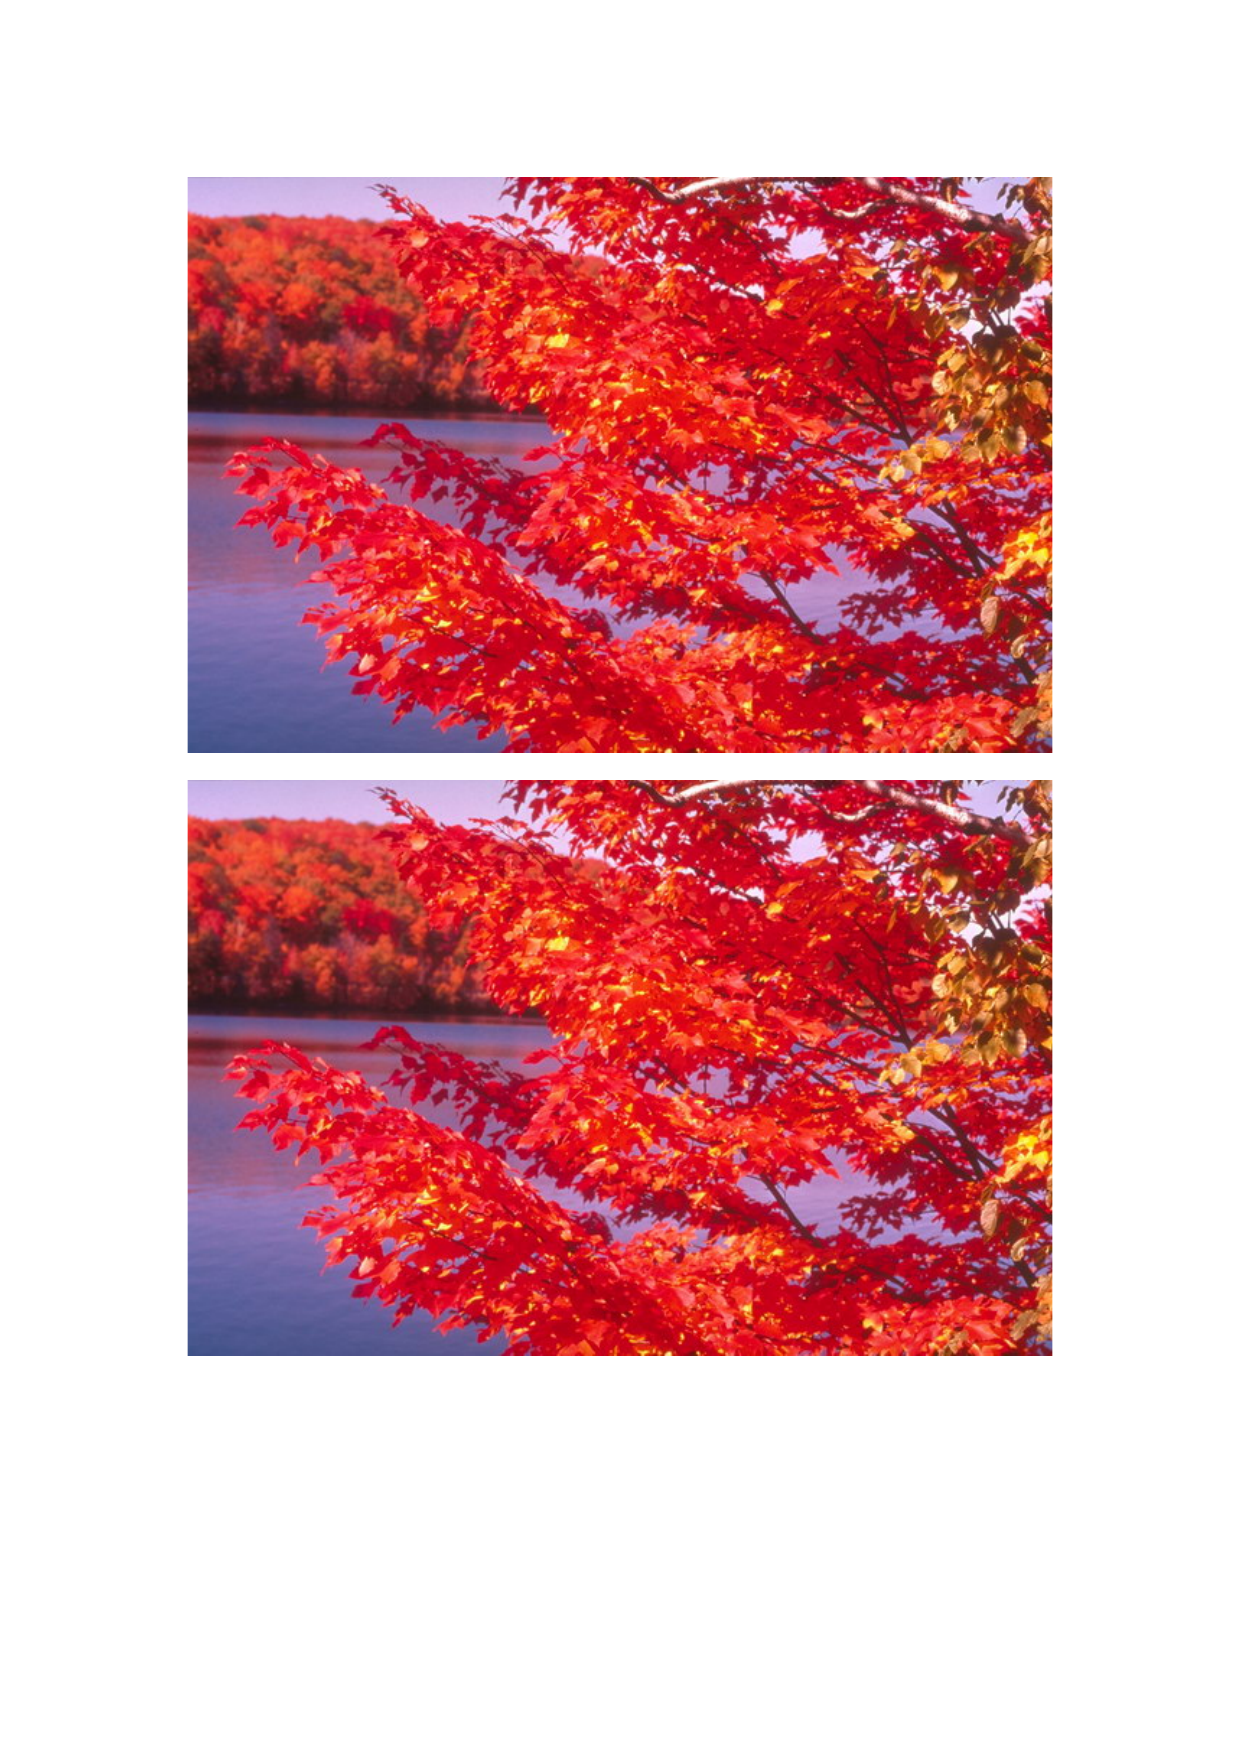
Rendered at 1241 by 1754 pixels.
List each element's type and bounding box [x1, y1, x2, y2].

picture [187, 177, 1053, 753]
picture [187, 780, 1053, 1356]
